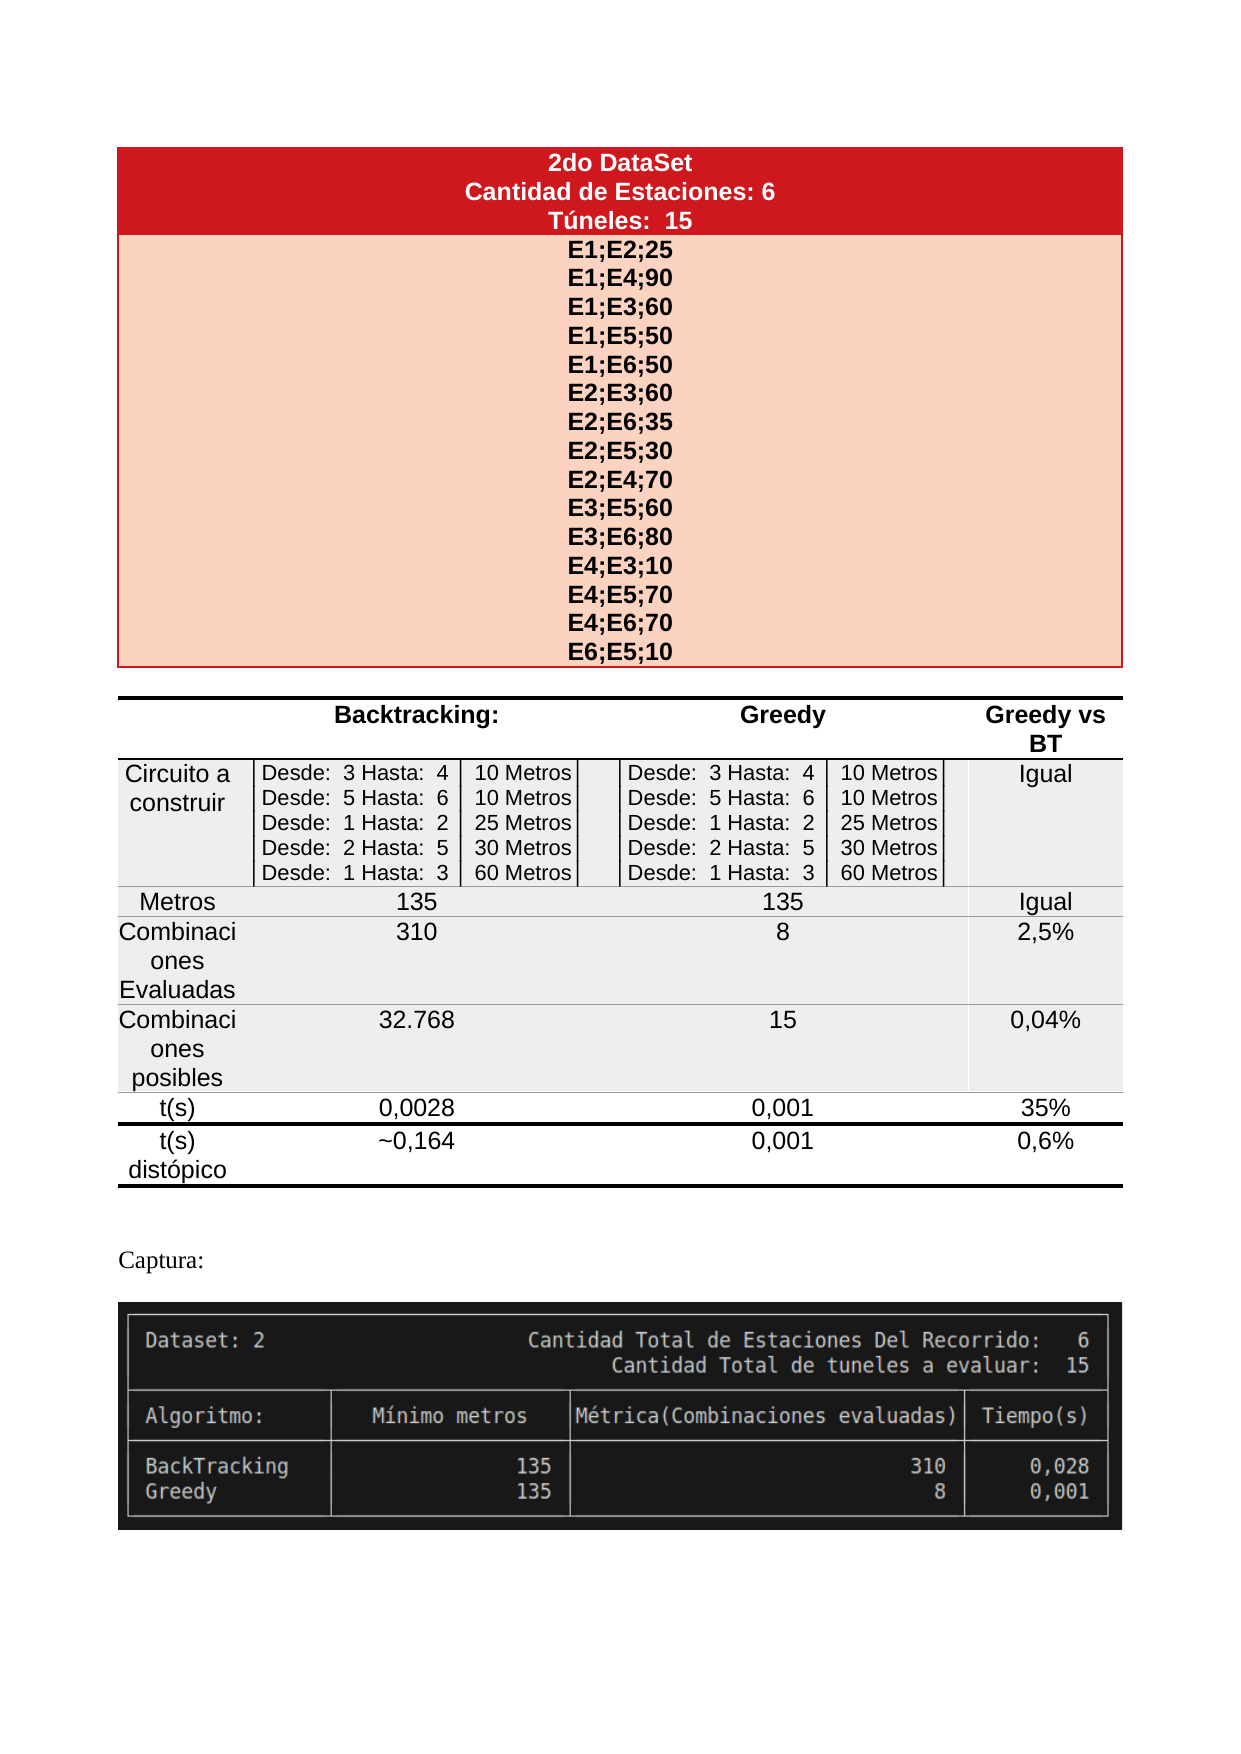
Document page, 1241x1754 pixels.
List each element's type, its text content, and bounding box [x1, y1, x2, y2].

table_cell Combinaciones Evaluadas [118, 917, 236, 1004]
table_cell Igual [969, 760, 1123, 886]
table_cell Combinaciones posibles [118, 1005, 236, 1091]
table_cell 135 [236, 887, 597, 916]
table_cell ~0,164 [236, 1126, 597, 1183]
table_header 2do DataSet Cantidad de Estaciones: 6 Túneles: 15 [119, 148, 1121, 235]
table_cell Metros [118, 887, 236, 916]
table_cell Circuito a construir [118, 760, 236, 886]
table_cell │Desde: 3 Hasta: 4 │ 10 Metros│ │Desde: 5 Hasta: 6 │ 10 Metros│ │Desde: 1 Hasta: 2 │ 25 Metros│ │Desde: 2 Hasta: 5 │ 30 Metros│ │Desde: 1 Hasta: 3 │ 60 Metros│ [461, 760, 576, 886]
table_cell 0,001 [597, 1126, 968, 1183]
table_cell 0,001 [597, 1093, 968, 1122]
table_cell 15 [597, 1005, 968, 1091]
table_cell │Desde: 3 Hasta: 4 │ 10 Metros│ │Desde: 5 Hasta: 6 │ 10 Metros│ │Desde: 1 Hasta: 2 │ 25 Metros│ │Desde: 2 Hasta: 5 │ 30 Metros│ │Desde: 1 Hasta: 3 │ 60 Metros│ [621, 760, 826, 886]
table_cell 8 [597, 917, 968, 1004]
table_cell Igual [969, 887, 1123, 916]
text Captura: [118, 1245, 1122, 1274]
table_cell │Desde: 3 Hasta: 4 │ 10 Metros│ │Desde: 5 Hasta: 6 │ 10 Metros│ │Desde: 1 Hasta: 2 │ 25 Metros│ │Desde: 2 Hasta: 5 │ 30 Metros│ │Desde: 1 Hasta: 3 │ 60 Metros│ [255, 760, 459, 886]
table_cell t(s) distópico [118, 1126, 236, 1183]
table_header Greedy vs BT [969, 700, 1123, 758]
table_header Greedy [597, 700, 968, 758]
table_header [118, 700, 236, 758]
table_cell 32.768 [236, 1005, 597, 1091]
table_cell 0,6% [969, 1126, 1123, 1183]
picture [118, 1302, 1123, 1530]
table_cell 0,04% [969, 1005, 1123, 1091]
table_cell │Desde: 3 Hasta: 4 │ 10 Metros│ │Desde: 5 Hasta: 6 │ 10 Metros│ │Desde: 1 Hasta: 2 │ 25 Metros│ │Desde: 2 Hasta: 5 │ 30 Metros│ │Desde: 1 Hasta: 3 │ 60 Metros│ [828, 760, 942, 886]
table_cell 35% [969, 1093, 1123, 1122]
table_cell 135 [597, 887, 968, 916]
table_header Backtracking: [236, 700, 597, 758]
table_cell E1;E2;25 E1;E4;90 E1;E3;60 E1;E5;50 E1;E6;50 E2;E3;60 E2;E6;35 E2;E5;30 E2;E4;70 E3;E5;60 E3;E6;80 E4;E3;10 E4;E5;70 E4;E6;70 E6;E5;10 [119, 235, 1121, 666]
table_cell t(s) [118, 1093, 236, 1122]
table_cell 2,5% [969, 917, 1123, 1004]
table_cell 310 [236, 917, 597, 1004]
table_cell 0,0028 [236, 1093, 597, 1122]
